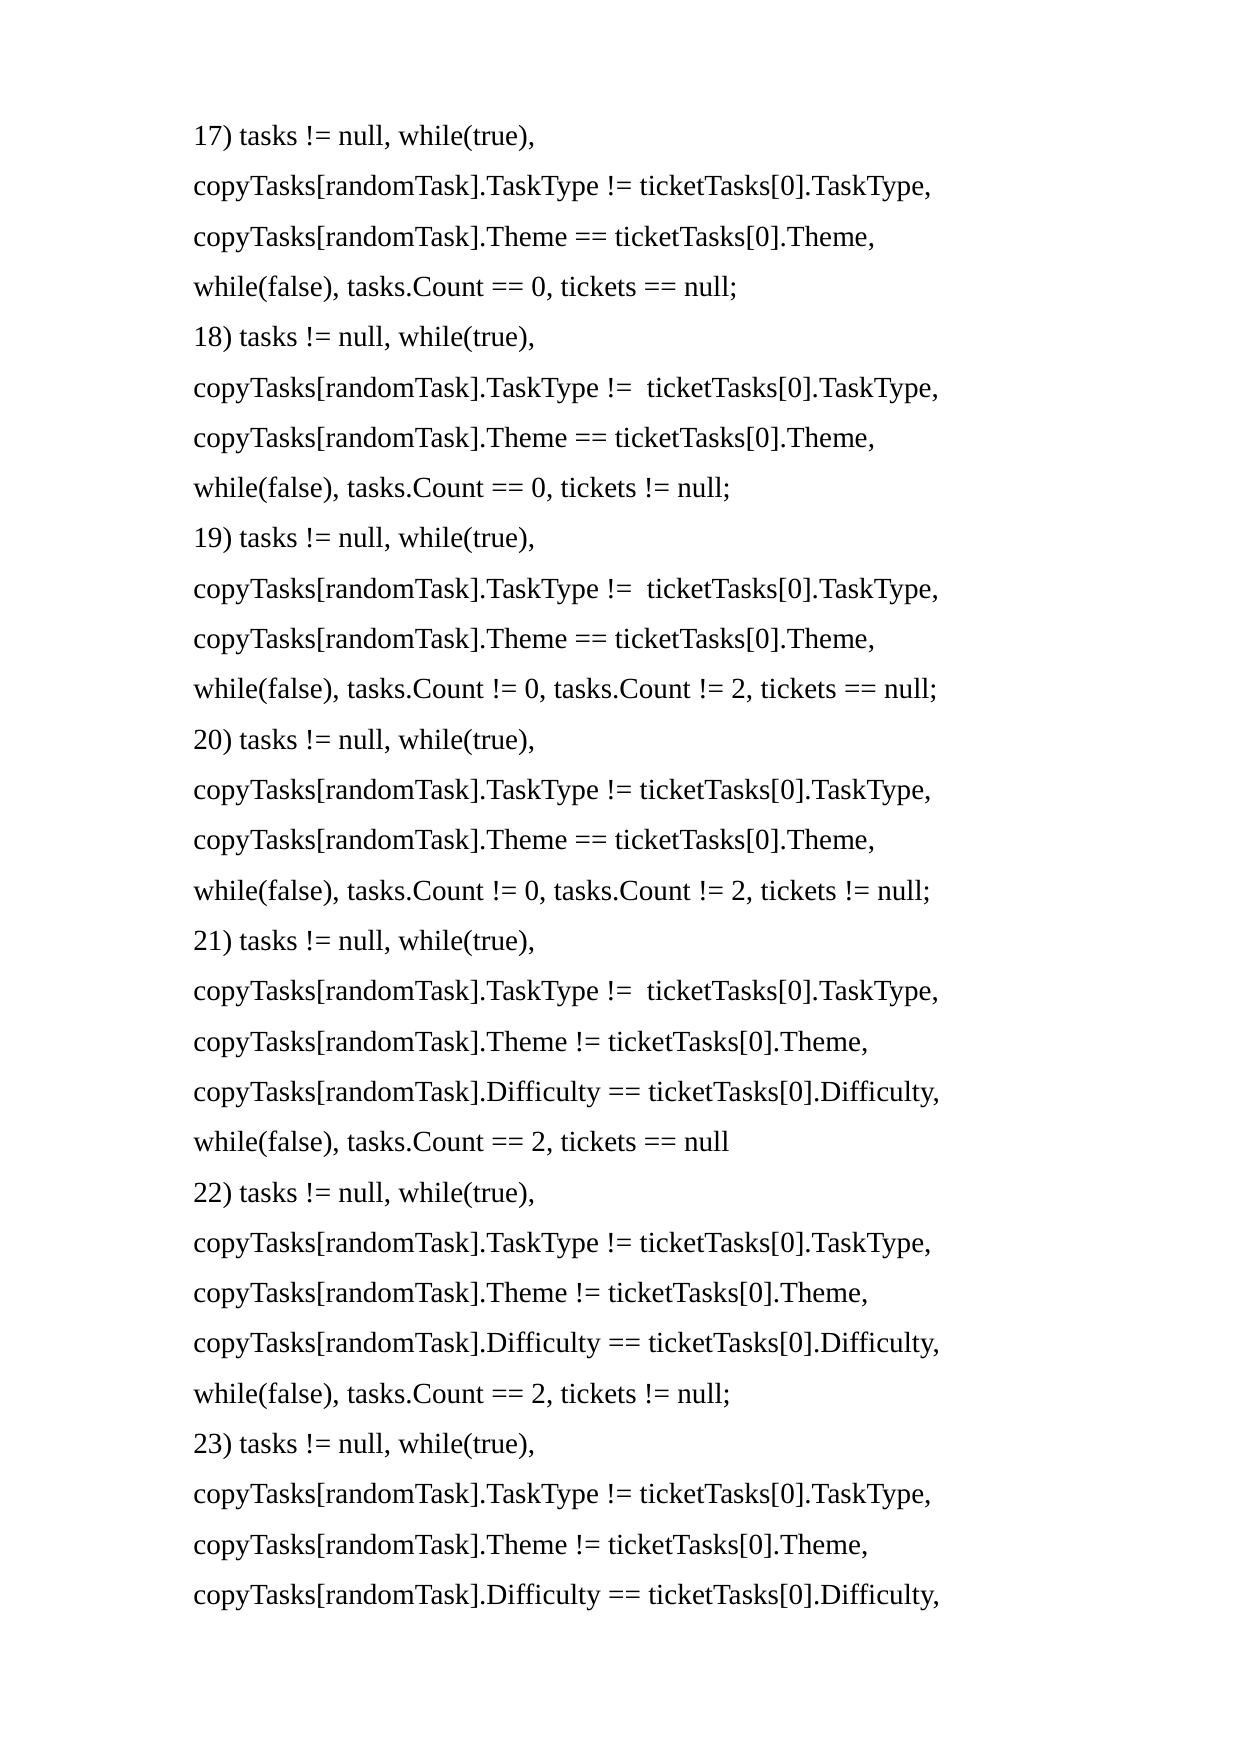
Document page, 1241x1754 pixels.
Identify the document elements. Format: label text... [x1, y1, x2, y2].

text copyTasks[randomTask].TaskType != ticketTasks[0].TaskType, [118, 973, 1122, 1007]
text copyTasks[randomTask].Difficulty == ticketTasks[0].Difficulty, [118, 1326, 1122, 1359]
text copyTasks[randomTask].TaskType != ticketTasks[0].TaskType, [118, 1477, 1122, 1510]
text copyTasks[randomTask].Difficulty == ticketTasks[0].Difficulty, [118, 1074, 1122, 1108]
text copyTasks[randomTask].Theme == ticketTasks[0].Theme, [118, 621, 1122, 655]
text while(false), tasks.Count == 0, tickets == null; [118, 269, 1122, 303]
text 22) tasks != null, while(true), [118, 1175, 1122, 1208]
text copyTasks[randomTask].TaskType != ticketTasks[0].TaskType, [118, 168, 1122, 202]
text copyTasks[randomTask].Theme == ticketTasks[0].Theme, [118, 219, 1122, 252]
text 23) tasks != null, while(true), [118, 1426, 1122, 1460]
text while(false), tasks.Count == 2, tickets != null; [118, 1376, 1122, 1409]
text copyTasks[randomTask].Difficulty == ticketTasks[0].Difficulty, [118, 1577, 1122, 1611]
text 17) tasks != null, while(true), [118, 118, 1122, 152]
text copyTasks[randomTask].TaskType != ticketTasks[0].TaskType, [118, 370, 1122, 403]
text copyTasks[randomTask].Theme != ticketTasks[0].Theme, [118, 1275, 1122, 1309]
text copyTasks[randomTask].TaskType != ticketTasks[0].TaskType, [118, 571, 1122, 604]
text 18) tasks != null, while(true), [118, 319, 1122, 353]
text copyTasks[randomTask].TaskType != ticketTasks[0].TaskType, [118, 772, 1122, 806]
text while(false), tasks.Count != 0, tasks.Count != 2, tickets != null; [118, 873, 1122, 906]
text copyTasks[randomTask].TaskType != ticketTasks[0].TaskType, [118, 1225, 1122, 1258]
text copyTasks[randomTask].Theme != ticketTasks[0].Theme, [118, 1024, 1122, 1057]
text copyTasks[randomTask].Theme != ticketTasks[0].Theme, [118, 1527, 1122, 1560]
text while(false), tasks.Count != 0, tasks.Count != 2, tickets == null; [118, 672, 1122, 705]
text copyTasks[randomTask].Theme == ticketTasks[0].Theme, [118, 420, 1122, 453]
text copyTasks[randomTask].Theme == ticketTasks[0].Theme, [118, 822, 1122, 856]
text 20) tasks != null, while(true), [118, 722, 1122, 755]
text while(false), tasks.Count == 0, tickets != null; [118, 470, 1122, 504]
text 19) tasks != null, while(true), [118, 521, 1122, 554]
text 21) tasks != null, while(true), [118, 923, 1122, 957]
text while(false), tasks.Count == 2, tickets == null [118, 1124, 1122, 1158]
